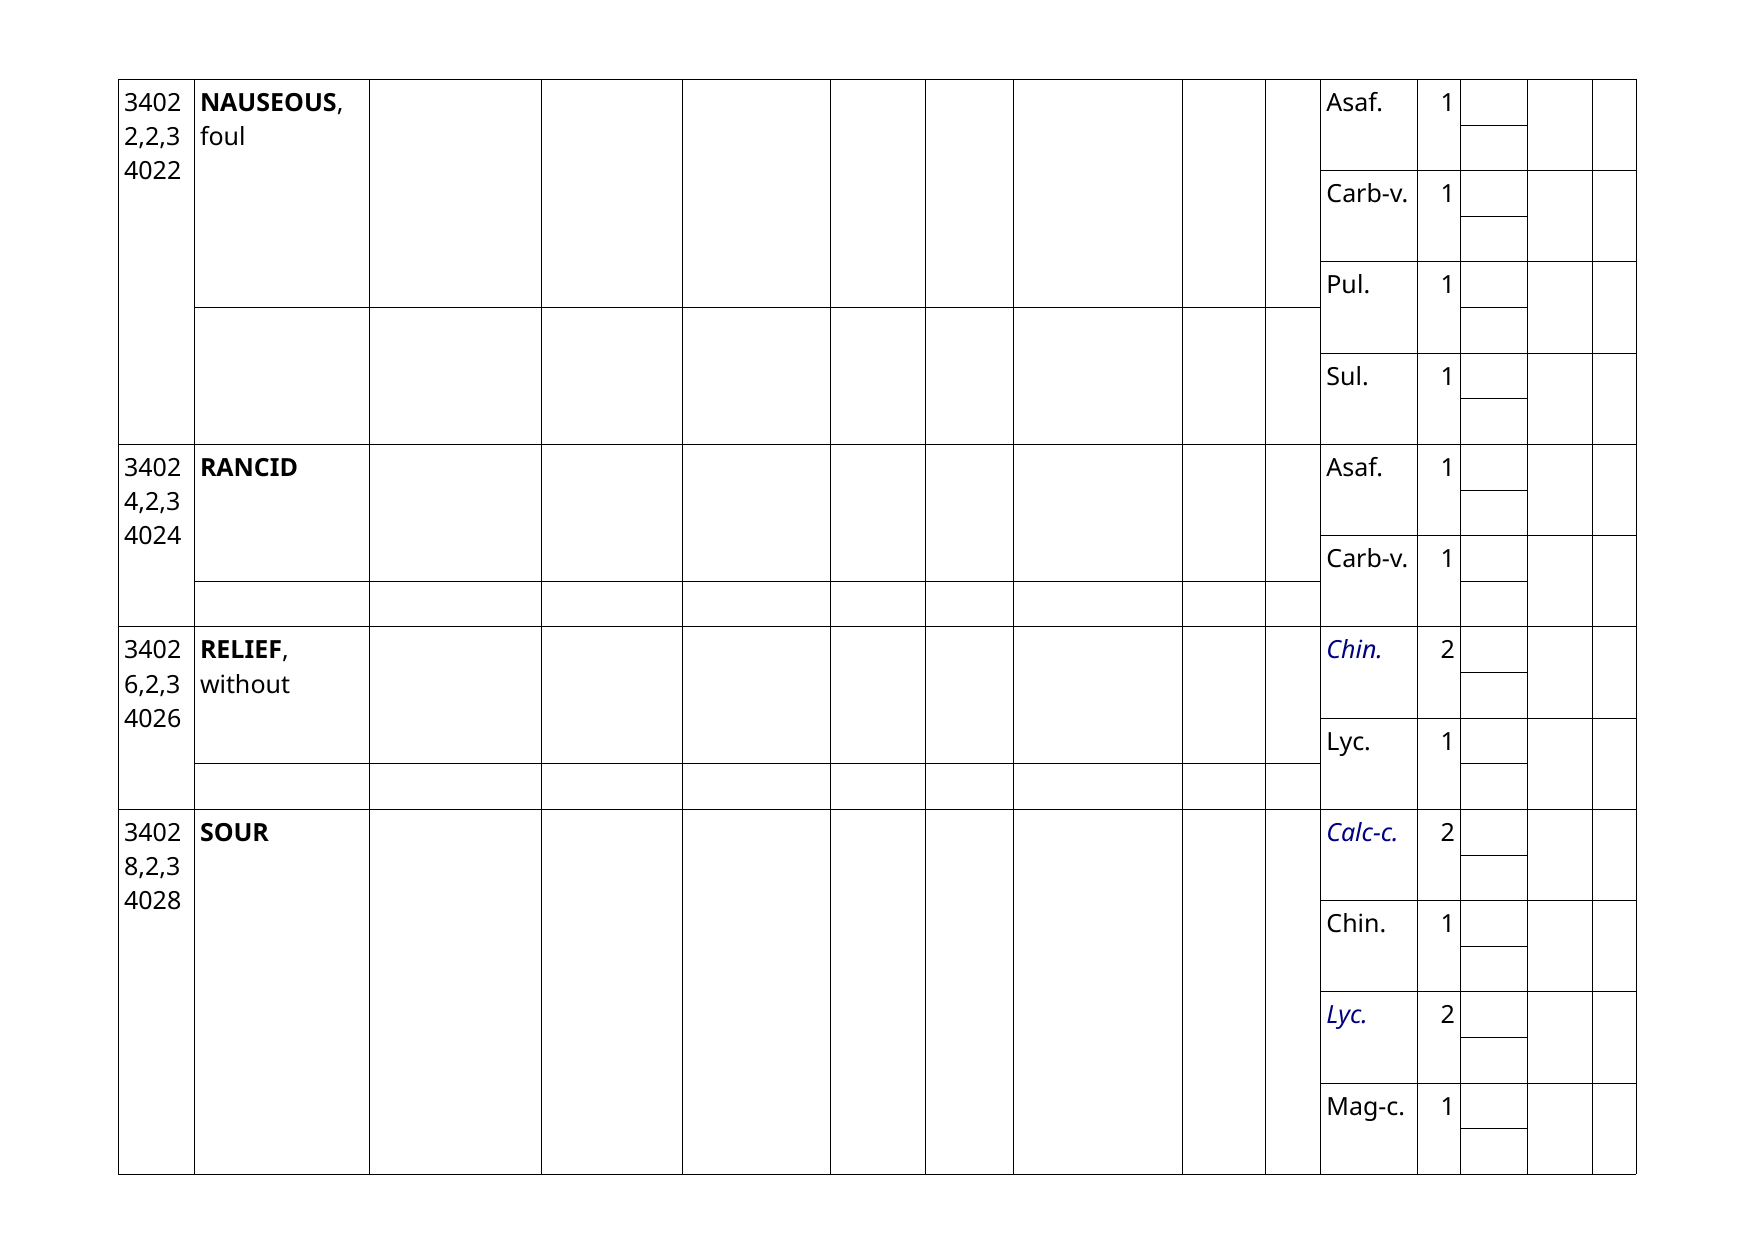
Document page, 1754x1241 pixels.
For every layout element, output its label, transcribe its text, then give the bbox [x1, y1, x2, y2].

table_cell 1 [1418, 901, 1460, 991]
table_cell sour [195, 810, 369, 1174]
table_cell [542, 764, 682, 809]
table_cell [1266, 80, 1320, 307]
table_cell [1461, 1129, 1527, 1174]
table_cell 2 [1418, 810, 1460, 900]
table_cell [1528, 627, 1592, 718]
table_cell [1461, 719, 1527, 763]
table_cell [926, 764, 1013, 809]
table_cell [1593, 901, 1636, 991]
table_cell [1461, 901, 1527, 946]
table_cell [831, 810, 925, 1174]
table_cell [542, 80, 682, 307]
table_cell [1266, 810, 1320, 1174]
table_cell [1528, 901, 1592, 991]
table_cell 34028,2,34028 [119, 810, 194, 1174]
table_cell [1183, 80, 1265, 307]
table_cell [370, 764, 541, 809]
table_cell [683, 308, 830, 444]
table_cell [1593, 445, 1636, 535]
table_cell nauseous, foul [195, 80, 369, 307]
table_cell [926, 308, 1013, 444]
table_cell [1183, 627, 1265, 763]
table_cell Pul. [1321, 262, 1417, 353]
table_cell [1528, 262, 1592, 353]
table_cell [926, 810, 1013, 1174]
table_cell [370, 445, 541, 581]
table_cell [1014, 80, 1182, 307]
table_cell [926, 445, 1013, 581]
table_cell [1461, 126, 1527, 170]
table_cell [542, 810, 682, 1174]
table_cell [1461, 491, 1527, 535]
table_cell 34024,2,34024 [119, 445, 194, 626]
table_cell [1014, 445, 1182, 581]
table_cell Lyc. [1321, 992, 1417, 1083]
table_cell [1014, 810, 1182, 1174]
table_cell [831, 764, 925, 809]
table_cell [1183, 810, 1265, 1174]
table_cell [1528, 992, 1592, 1083]
table_cell [831, 627, 925, 763]
table_cell [370, 80, 541, 307]
table_cell relief, without [195, 627, 369, 763]
table_cell Chin. [1321, 627, 1417, 718]
table_cell [1593, 1084, 1636, 1174]
table_cell 1 [1418, 171, 1460, 261]
table_cell [831, 308, 925, 444]
table_cell Mag-c. [1321, 1084, 1417, 1174]
table_cell [926, 627, 1013, 763]
table_cell Sul. [1321, 354, 1417, 444]
table_cell [831, 582, 925, 626]
table_cell [1528, 810, 1592, 900]
table_cell [683, 764, 830, 809]
table_cell [1461, 947, 1527, 991]
table_cell [1461, 856, 1527, 900]
table_cell Carb-v. [1321, 536, 1417, 626]
table_cell Asaf. [1321, 80, 1417, 170]
table_cell [1183, 445, 1265, 581]
table_cell [370, 627, 541, 763]
table_cell [1014, 308, 1182, 444]
table_cell 1 [1418, 719, 1460, 809]
table_cell rancid [195, 445, 369, 581]
table_cell [1461, 308, 1527, 353]
table_cell 2 [1418, 992, 1460, 1083]
table_cell [1593, 992, 1636, 1083]
table_cell [195, 582, 369, 626]
table_cell [1528, 171, 1592, 261]
table_cell [1014, 764, 1182, 809]
table_cell [1461, 582, 1527, 626]
table_cell [542, 582, 682, 626]
table_cell 1 [1418, 445, 1460, 535]
table_cell [1593, 80, 1636, 170]
table_cell Lyc. [1321, 719, 1417, 809]
table_cell [1593, 810, 1636, 900]
table_cell [1461, 171, 1527, 216]
table_cell [542, 308, 682, 444]
table_cell [683, 445, 830, 581]
table_cell [1528, 1084, 1592, 1174]
table_cell 1 [1418, 536, 1460, 626]
table_cell [926, 80, 1013, 307]
table_cell [683, 810, 830, 1174]
table_cell [1461, 80, 1527, 124]
table_cell [1461, 354, 1527, 398]
table_cell 1 [1418, 354, 1460, 444]
table_cell [1461, 627, 1527, 672]
table_cell [831, 445, 925, 581]
table_cell [1183, 308, 1265, 444]
table_cell [1183, 764, 1265, 809]
table_cell Calc-c. [1321, 810, 1417, 900]
table_cell Asaf. [1321, 445, 1417, 535]
table_cell [1593, 719, 1636, 809]
table_cell 1 [1418, 1084, 1460, 1174]
table_cell [1461, 399, 1527, 444]
table_cell [370, 308, 541, 444]
table_cell 1 [1418, 262, 1460, 353]
table_cell [1528, 80, 1592, 170]
table_cell [1266, 308, 1320, 444]
table_cell [195, 764, 369, 809]
table_cell [683, 80, 830, 307]
table_cell [1266, 445, 1320, 581]
table_cell [1593, 354, 1636, 444]
table_cell [1014, 582, 1182, 626]
table_cell [926, 582, 1013, 626]
table_cell [831, 80, 925, 307]
table_cell Carb-v. [1321, 171, 1417, 261]
table_cell [1528, 719, 1592, 809]
table_cell [1183, 582, 1265, 626]
table_cell [542, 627, 682, 763]
table_cell [683, 627, 830, 763]
table_cell [370, 810, 541, 1174]
table_cell [1593, 536, 1636, 626]
table_cell [370, 582, 541, 626]
table_cell [1014, 627, 1182, 763]
table_cell [1266, 582, 1320, 626]
table_cell 2 [1418, 627, 1460, 718]
table_cell [1461, 445, 1527, 489]
table_cell Chin. [1321, 901, 1417, 991]
table_cell [1461, 262, 1527, 307]
table_cell [1593, 627, 1636, 718]
table_cell [1266, 764, 1320, 809]
table_cell [542, 445, 682, 581]
table_cell [1461, 1084, 1527, 1128]
table_cell [1266, 627, 1320, 763]
table_cell [1593, 171, 1636, 261]
table_cell [1461, 764, 1527, 809]
table_cell [1461, 810, 1527, 854]
table_cell [1461, 1038, 1527, 1083]
table_cell [195, 308, 369, 444]
table_cell [1593, 262, 1636, 353]
table_cell 34026,2,34026 [119, 627, 194, 809]
table_cell [683, 582, 830, 626]
table_cell [1528, 445, 1592, 535]
table_cell [1461, 217, 1527, 261]
table_cell [1461, 992, 1527, 1037]
table_cell [1461, 673, 1527, 718]
table_cell [1528, 536, 1592, 626]
table_cell 34022,2,34022 [119, 80, 194, 444]
table_cell [1461, 536, 1527, 581]
table_cell 1 [1418, 80, 1460, 170]
table_cell [1528, 354, 1592, 444]
